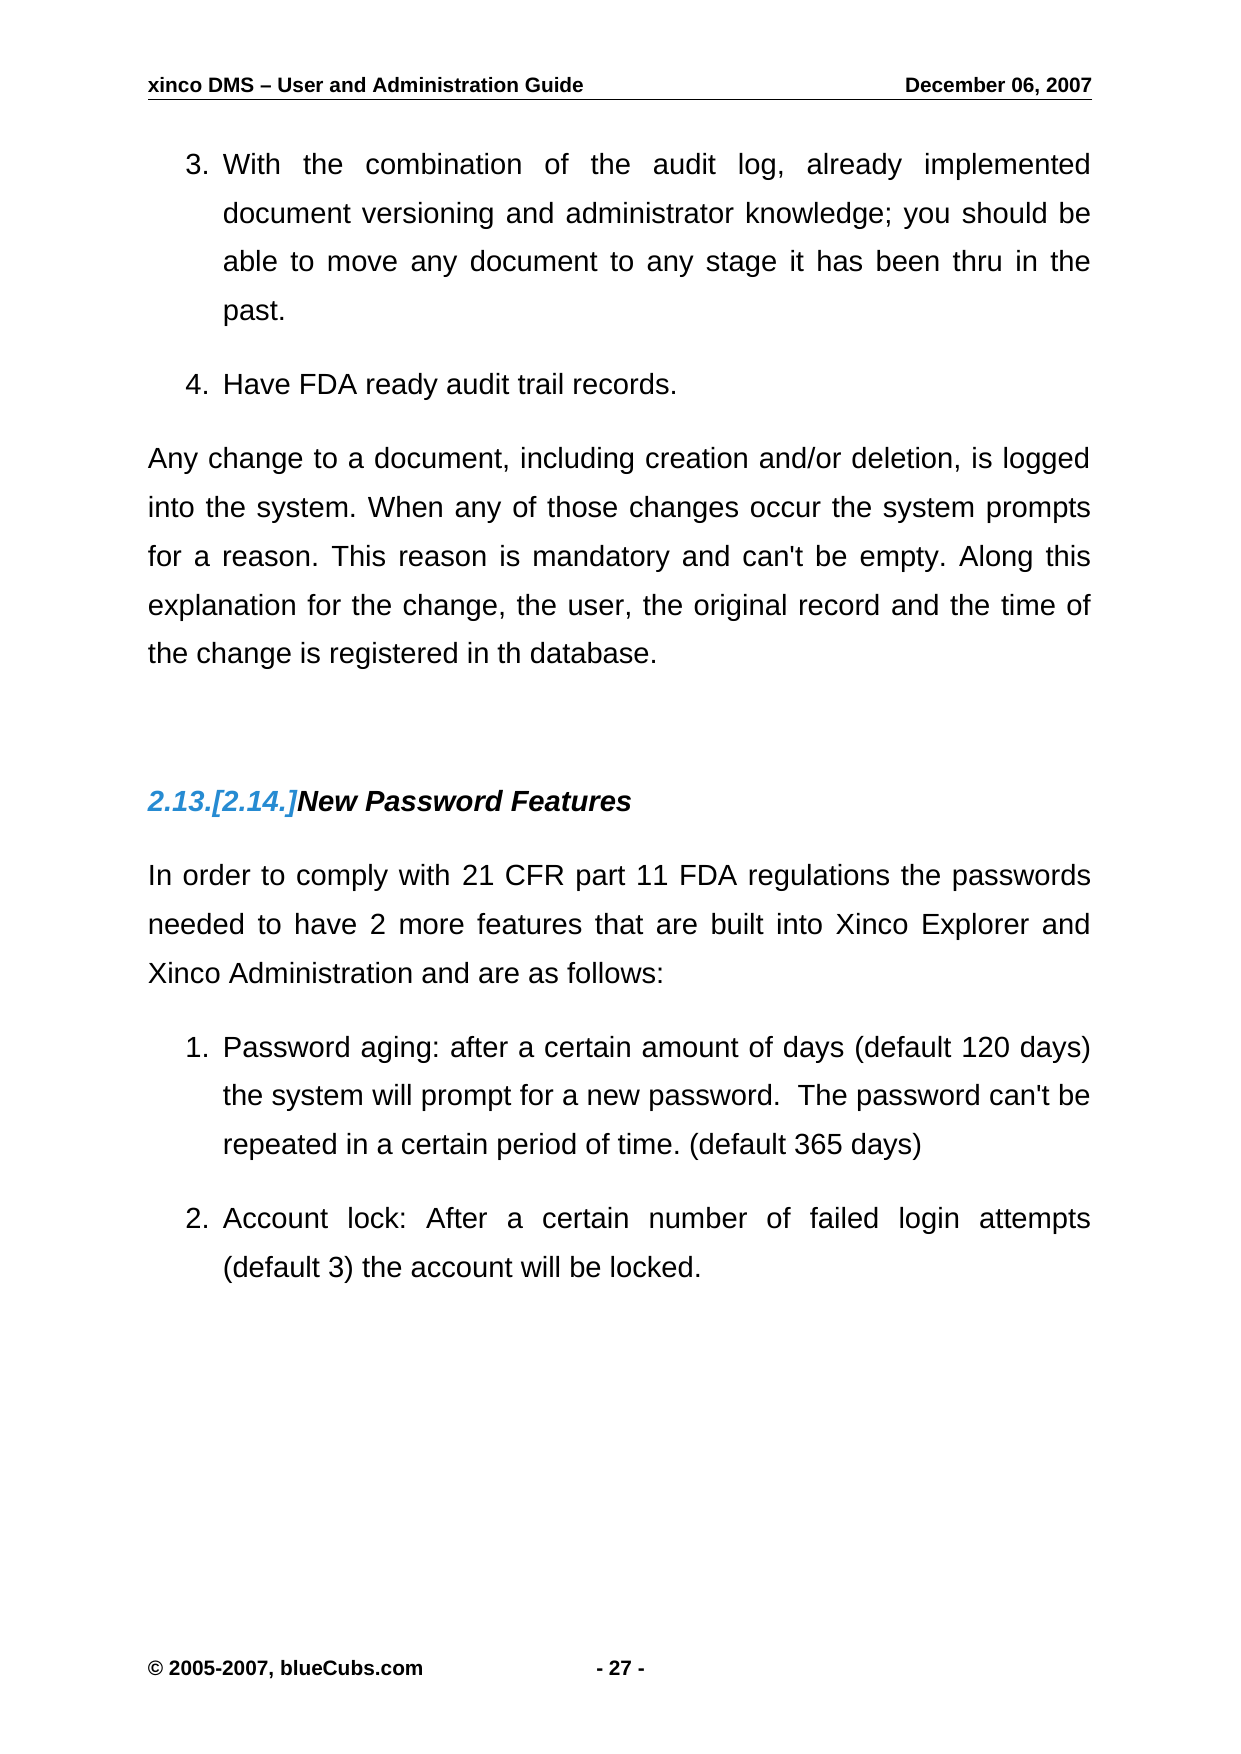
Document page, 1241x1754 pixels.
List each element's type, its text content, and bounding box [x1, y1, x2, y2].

list Have FDA ready audit trail records. [185, 368, 1092, 401]
list With the combination of the audit log, already implemented document versioning and administrator knowledge; you should be able to move any document to any stage it has been thru in the past. [185, 148, 1092, 327]
list Password aging: after a certain amount of days (default 120 days) the system will prompt for a new password. The password can't be repeated in a certain period of time. (default 365 days) [185, 1031, 1092, 1161]
text Any change to a document, including creation and/or deletion, is logged into the system. When any of those changes occur the system prompts for a reason. This reason is mandatory and can't be empty. Along this explanation for the change, the user, the original record and the time of the change is registered in th database. [148, 442, 1092, 670]
subtitle New Password Features [148, 785, 1092, 818]
text In order to comply with 21 CFR part 11 FDA regulations the passwords needed to have 2 more features that are built into Xinco Explorer and Xinco Administration and are as follows: [148, 859, 1092, 989]
list Account lock: After a certain number of failed login attempts (default 3) the account will be locked. [185, 1202, 1092, 1283]
